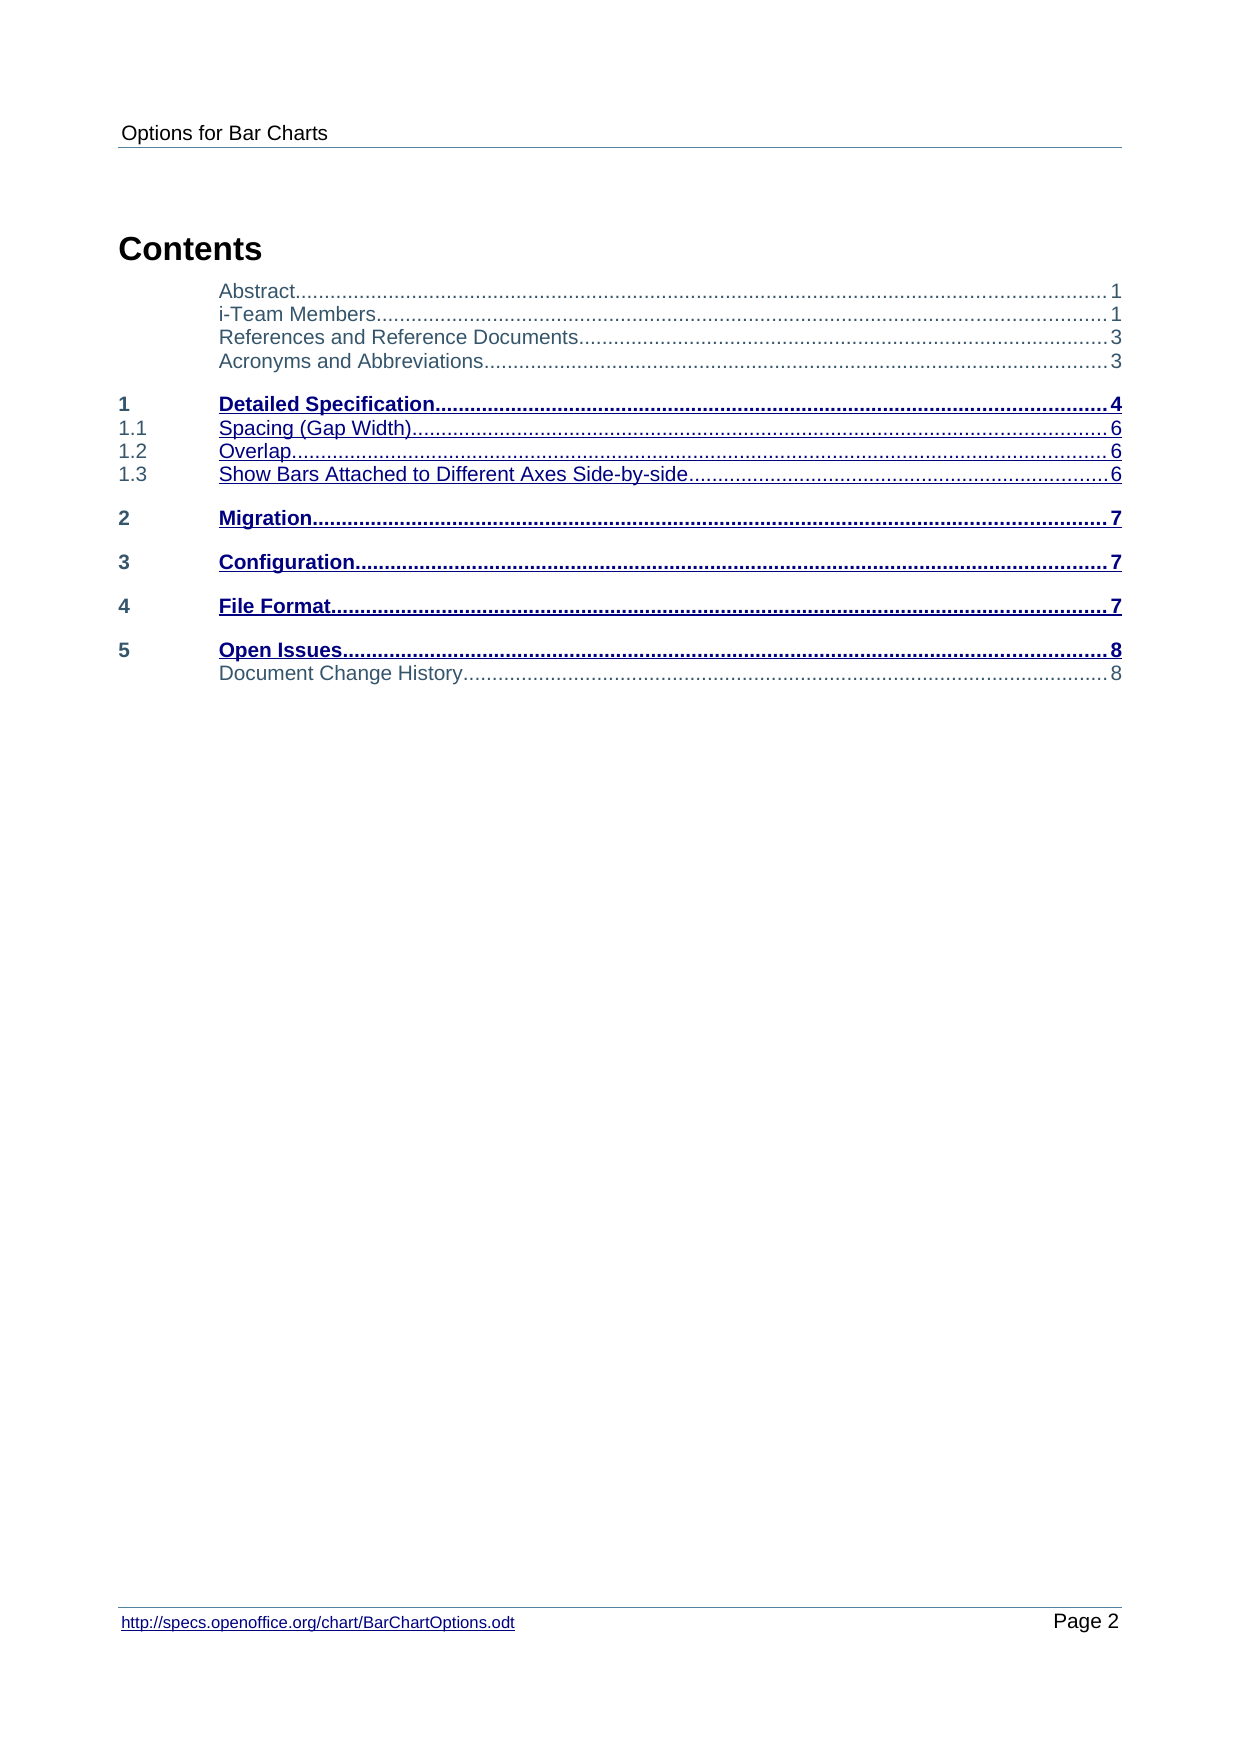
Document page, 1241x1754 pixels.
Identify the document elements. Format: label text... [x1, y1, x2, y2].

text 1.3 Show Bars Attached to Different Axes Side-by-side 6 [118, 463, 1122, 486]
text Acronyms and Abbreviations 3 [118, 349, 1122, 372]
text 1 Detailed Specification 4 [118, 393, 1122, 416]
text 1.2 Overlap 6 [118, 439, 1122, 463]
text Abstract 1 [118, 279, 1122, 303]
text 3 Configuration 7 [118, 550, 1122, 574]
text References and Reference Documents 3 [118, 326, 1122, 349]
text Document Change History 8 [118, 661, 1122, 684]
text 2 Migration 7 [118, 507, 1122, 530]
text 5 Open Issues 8 [118, 638, 1122, 661]
text i-Team Members 1 [118, 303, 1122, 326]
text 1.1 Spacing (Gap Width) 6 [118, 416, 1122, 439]
text 4 File Format 7 [118, 594, 1122, 617]
subtitle Contents [118, 230, 1122, 267]
